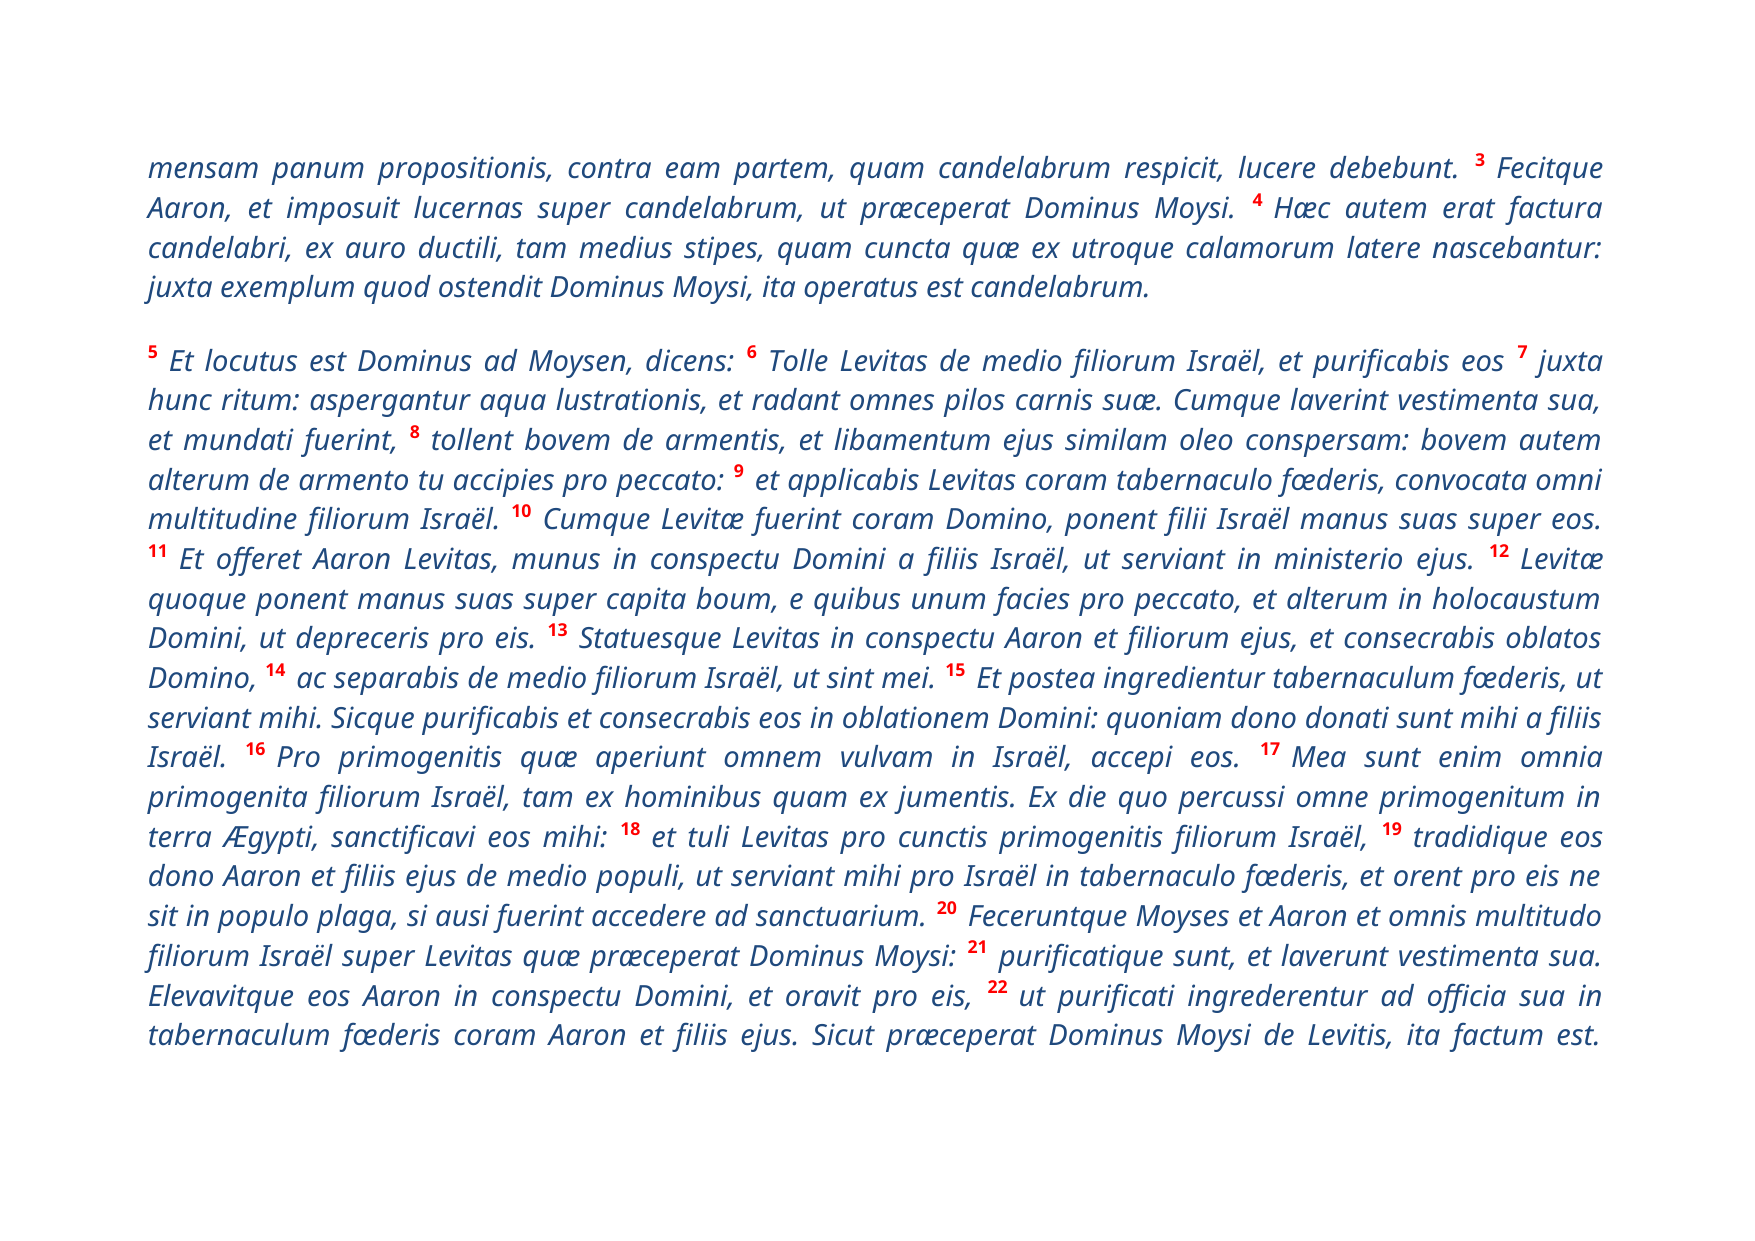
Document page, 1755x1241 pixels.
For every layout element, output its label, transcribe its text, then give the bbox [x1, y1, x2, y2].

text mensam panum propositionis, contra eam partem, quam candelabrum respicit, lucere debebunt. 3 Fecitque Aaron, et imposuit lucernas super candelabrum, ut præceperat Dominus Moysi. 4 Hæc autem erat factura candelabri, ex auro ductili, tam medius stipes, quam cuncta quæ ex utroque calamorum latere nascebantur: juxta exemplum quod ostendit Dominus Moysi, ita operatus est candelabrum. [148, 148, 1606, 306]
text 5 Et locutus est Dominus ad Moysen, dicens: 6 Tolle Levitas de medio filiorum Israël, et purificabis eos 7 juxta hunc ritum: aspergantur aqua lustrationis, et radant omnes pilos carnis suæ. Cumque laverint vestimenta sua, et mundati fuerint, 8 tollent bovem de armentis, et libamentum ejus similam oleo conspersam: bovem autem alterum de armento tu accipies pro peccato: 9 et applicabis Levitas coram tabernaculo fœderis, convocata omni multitudine filiorum Israël. 10 Cumque Levitæ fuerint coram Domino, ponent filii Israël manus suas super eos. 11 Et offeret Aaron Levitas, munus in conspectu Domini a filiis Israël, ut serviant in ministerio ejus. 12 Levitæ quoque ponent manus suas super capita boum, e quibus unum facies pro peccato, et alterum in holocaustum Domini, ut depreceris pro eis. 13 Statuesque Levitas in conspectu Aaron et filiorum ejus, et consecrabis oblatos Domino, 14 ac separabis de medio filiorum Israël, ut sint mei. 15 Et postea ingredientur tabernaculum fœderis, ut serviant mihi. Sicque purificabis et consecrabis eos in oblationem Domini: quoniam dono donati sunt mihi a filiis Israël. 16 Pro primogenitis quæ aperiunt omnem vulvam in Israël, accepi eos. 17 Mea sunt enim omnia primogenita filiorum Israël, tam ex hominibus quam ex jumentis. Ex die quo percussi omne primogenitum in terra Ægypti, sanctificavi eos mihi: 18 et tuli Levitas pro cunctis primogenitis filiorum Israël, 19 tradidique eos dono Aaron et filiis ejus de medio populi, ut serviant mihi pro Israël in tabernaculo fœderis, et orent pro eis ne sit in populo plaga, si ausi fuerint accedere ad sanctuarium. 20 Feceruntque Moyses et Aaron et omnis multitudo filiorum Israël super Levitas quæ præceperat Dominus Moysi: 21 purificatique sunt, et laverunt vestimenta sua. Elevavitque eos Aaron in conspectu Domini, et oravit pro eis, 22 ut purificati ingrederentur ad officia sua in tabernaculum fœderis coram Aaron et filiis ejus. Sicut præceperat Dominus Moysi de Levitis, ita factum est. [148, 340, 1606, 1054]
